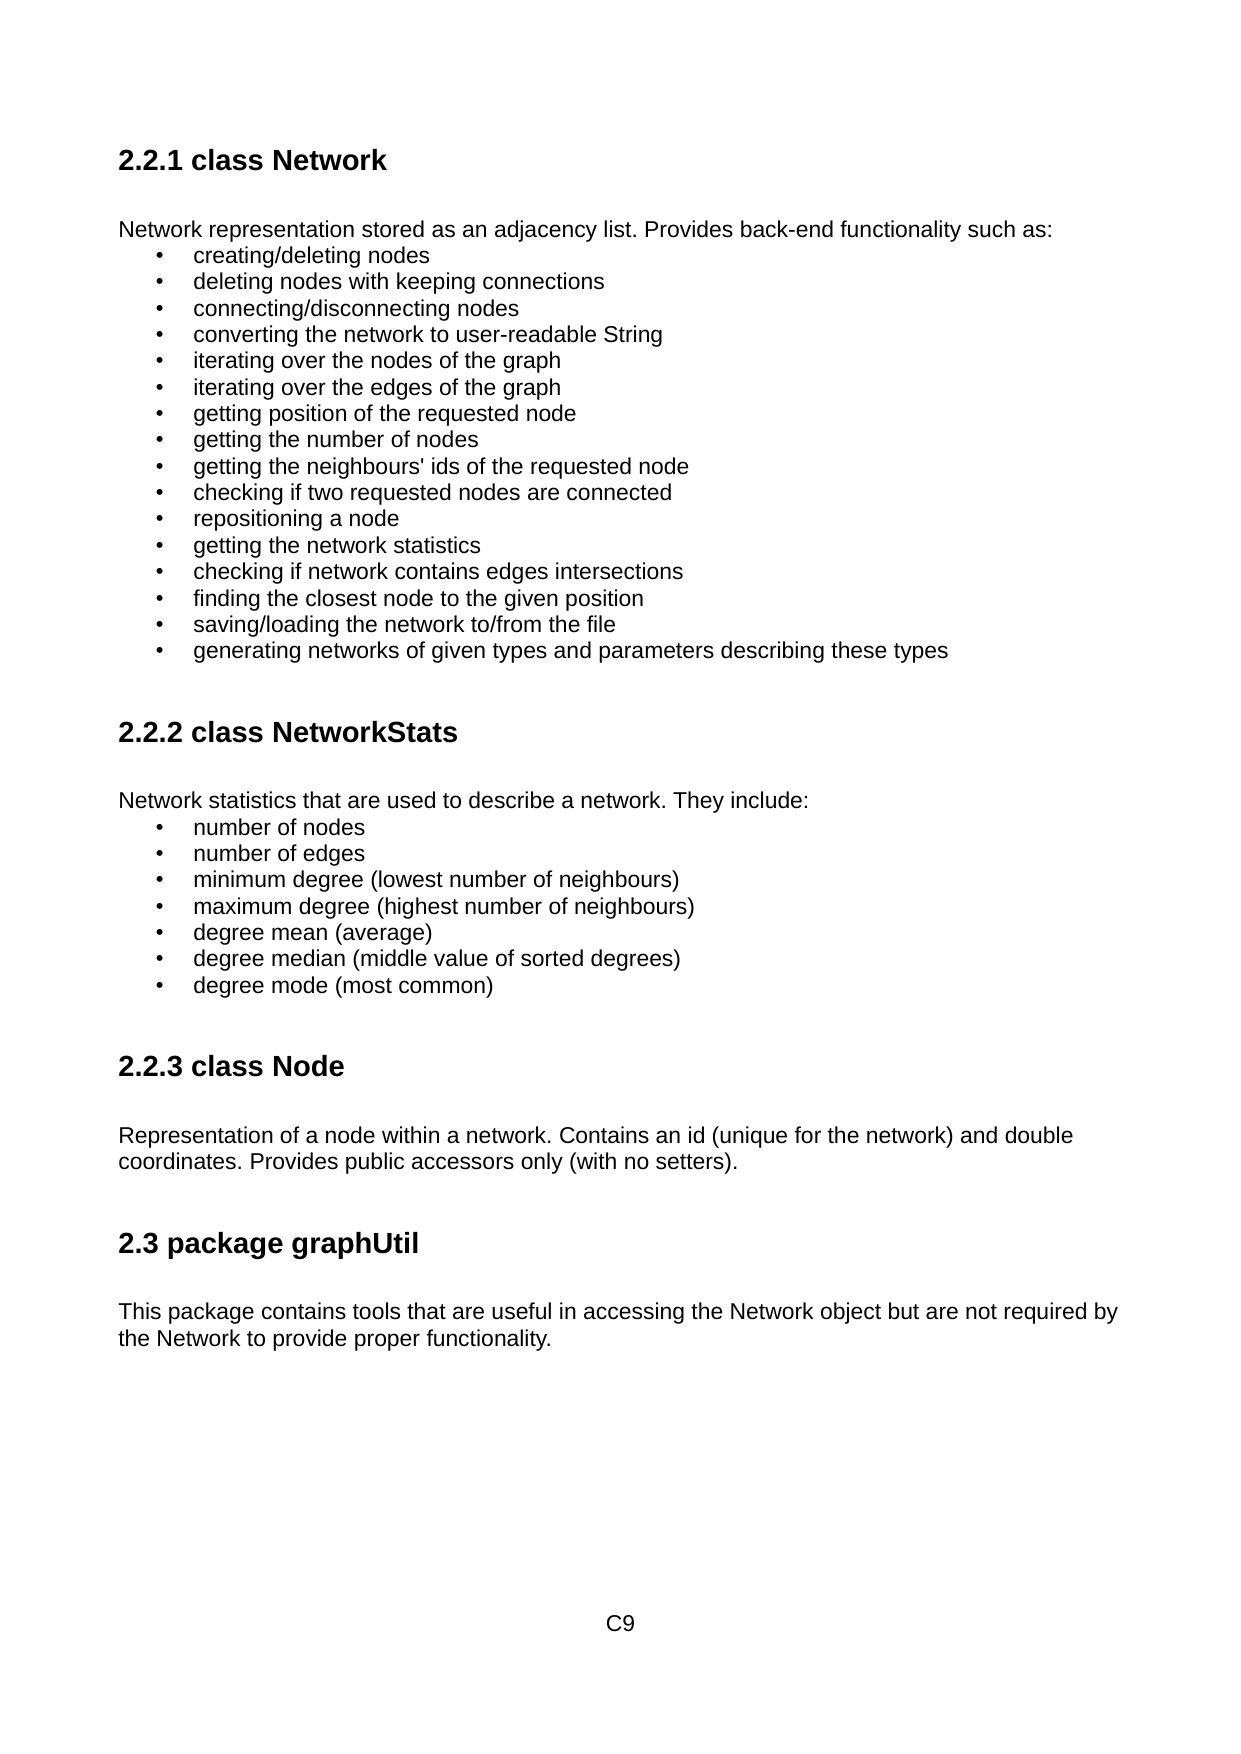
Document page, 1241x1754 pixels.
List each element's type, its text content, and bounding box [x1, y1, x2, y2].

list iterating over the edges of the graph [156, 374, 1122, 400]
list iterating over the nodes of the graph [156, 347, 1122, 374]
subtitle 2.2.3 class Node [118, 1049, 1122, 1083]
text Network statistics that are used to describe a network. They include: [118, 787, 1122, 814]
text This package contains tools that are useful in accessing the Network object but are not required by the Network to provide proper functionality. [118, 1298, 1122, 1351]
list checking if network contains edges intersections [156, 558, 1122, 584]
text Network representation stored as an adjacency list. Provides back-end functionality such as: [118, 216, 1122, 242]
text Representation of a node within a network. Contains an id (unique for the network) and double coordinates. Provides public accessors only (with no setters). [118, 1122, 1122, 1174]
list repositioning a node [156, 505, 1122, 532]
list checking if two requested nodes are connected [156, 479, 1122, 505]
list number of nodes [156, 814, 1122, 840]
subtitle 2.2.2 class NetworkStats [118, 715, 1122, 748]
subtitle 2.3 package graphUtil [118, 1226, 1122, 1259]
list getting the network statistics [156, 532, 1122, 558]
list converting the network to user-readable String [156, 321, 1122, 347]
list degree mode (most common) [156, 972, 1122, 998]
list deleting nodes with keeping connections [156, 268, 1122, 294]
list getting the number of nodes [156, 426, 1122, 453]
list connecting/disconnecting nodes [156, 294, 1122, 321]
list getting position of the requested node [156, 400, 1122, 426]
list minimum degree (lowest number of neighbours) [156, 866, 1122, 893]
subtitle 2.2.1 class Network [118, 143, 1122, 177]
list getting the neighbours' ids of the requested node [156, 453, 1122, 479]
list degree mean (average) [156, 919, 1122, 945]
list maximum degree (highest number of neighbours) [156, 893, 1122, 919]
list degree median (middle value of sorted degrees) [156, 945, 1122, 972]
list number of edges [156, 840, 1122, 866]
list creating/deleting nodes [156, 242, 1122, 268]
list finding the closest node to the given position [156, 584, 1122, 611]
list saving/loading the network to/from the file [156, 611, 1122, 637]
list generating networks of given types and parameters describing these types [156, 637, 1122, 663]
